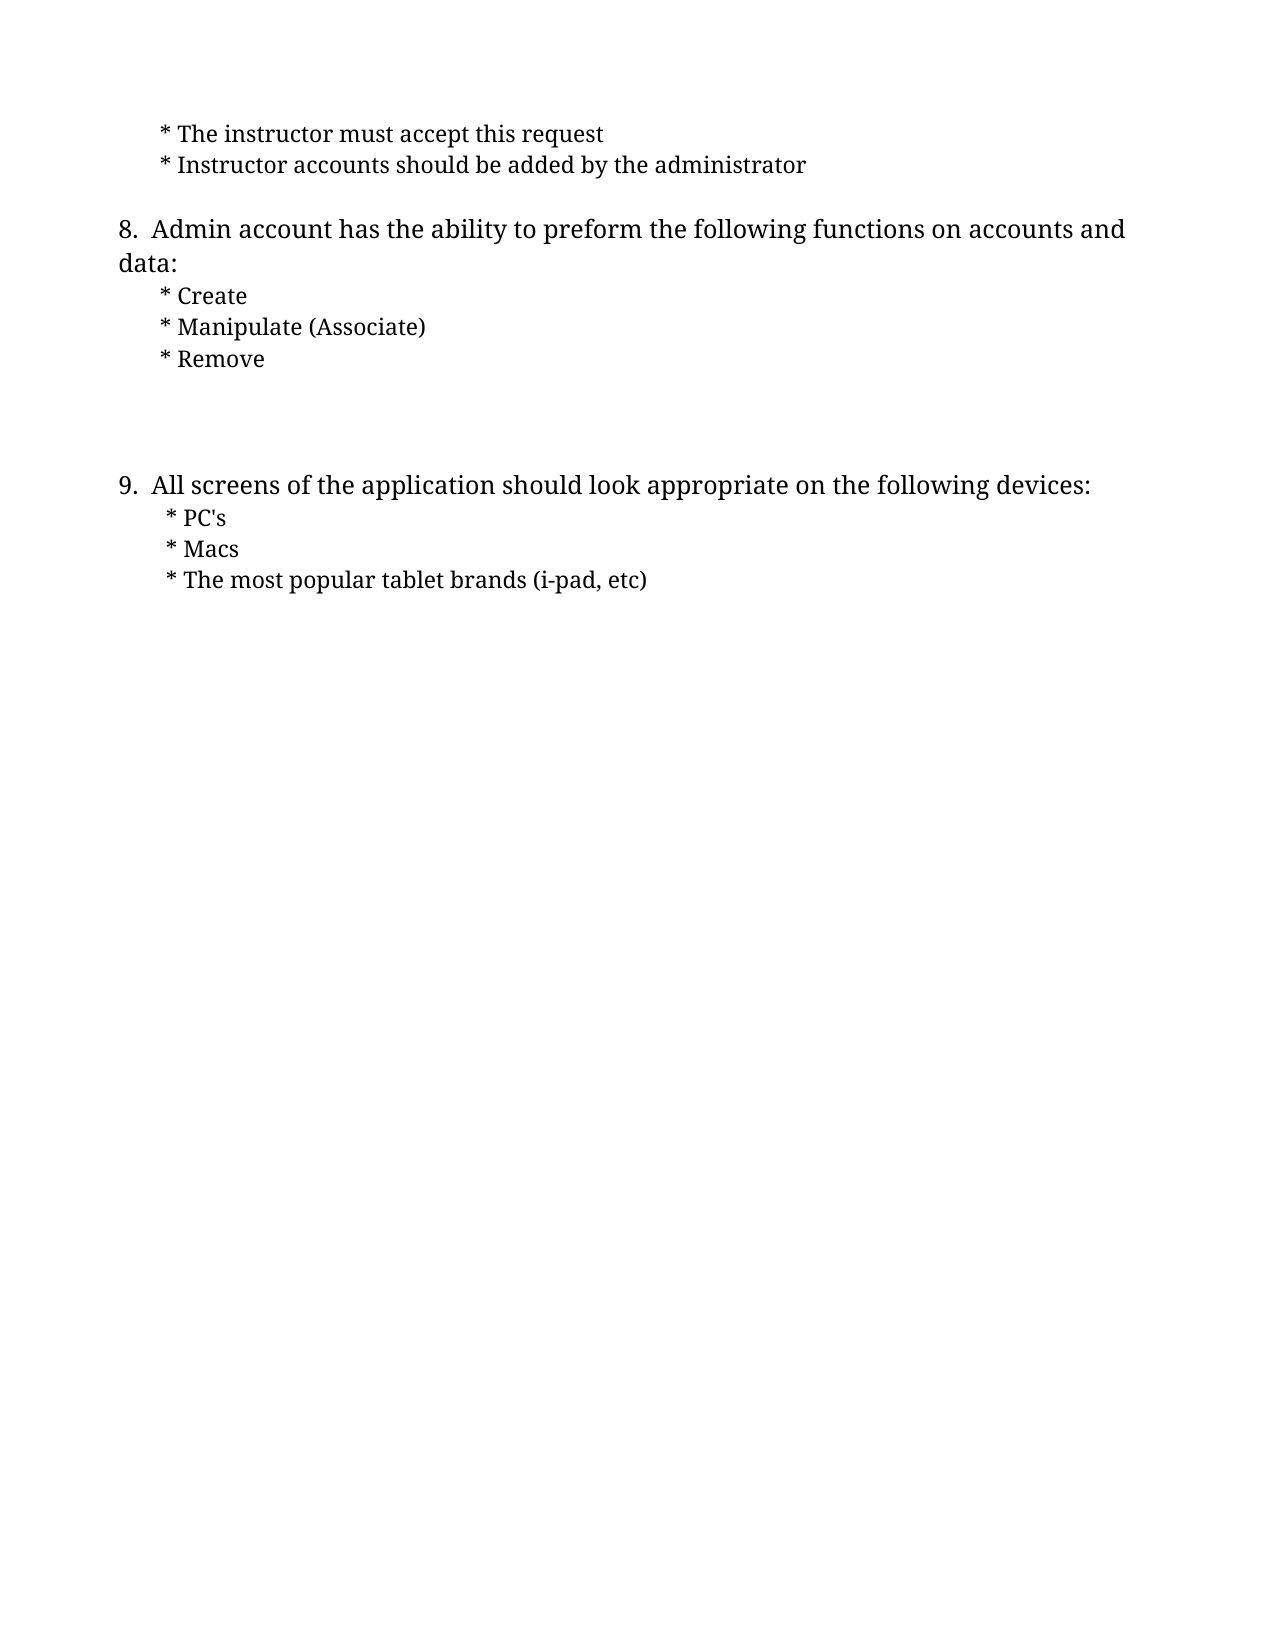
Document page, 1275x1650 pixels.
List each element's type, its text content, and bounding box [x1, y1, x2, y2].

text * The most popular tablet brands (i-pad, etc) [118, 564, 1157, 595]
text * Remove [118, 342, 1157, 374]
text 9. All screens of the application should look appropriate on the following devices: [118, 467, 1157, 502]
text * Create [118, 280, 1157, 311]
text * Manipulate (Associate) [118, 311, 1157, 342]
text * The instructor must accept this request [118, 118, 1157, 149]
text * Macs [118, 533, 1157, 564]
text * PC's [118, 502, 1157, 533]
text 8. Admin account has the ability to preform the following functions on accounts and data: [118, 212, 1157, 280]
text * Instructor accounts should be added by the administrator [118, 149, 1157, 181]
